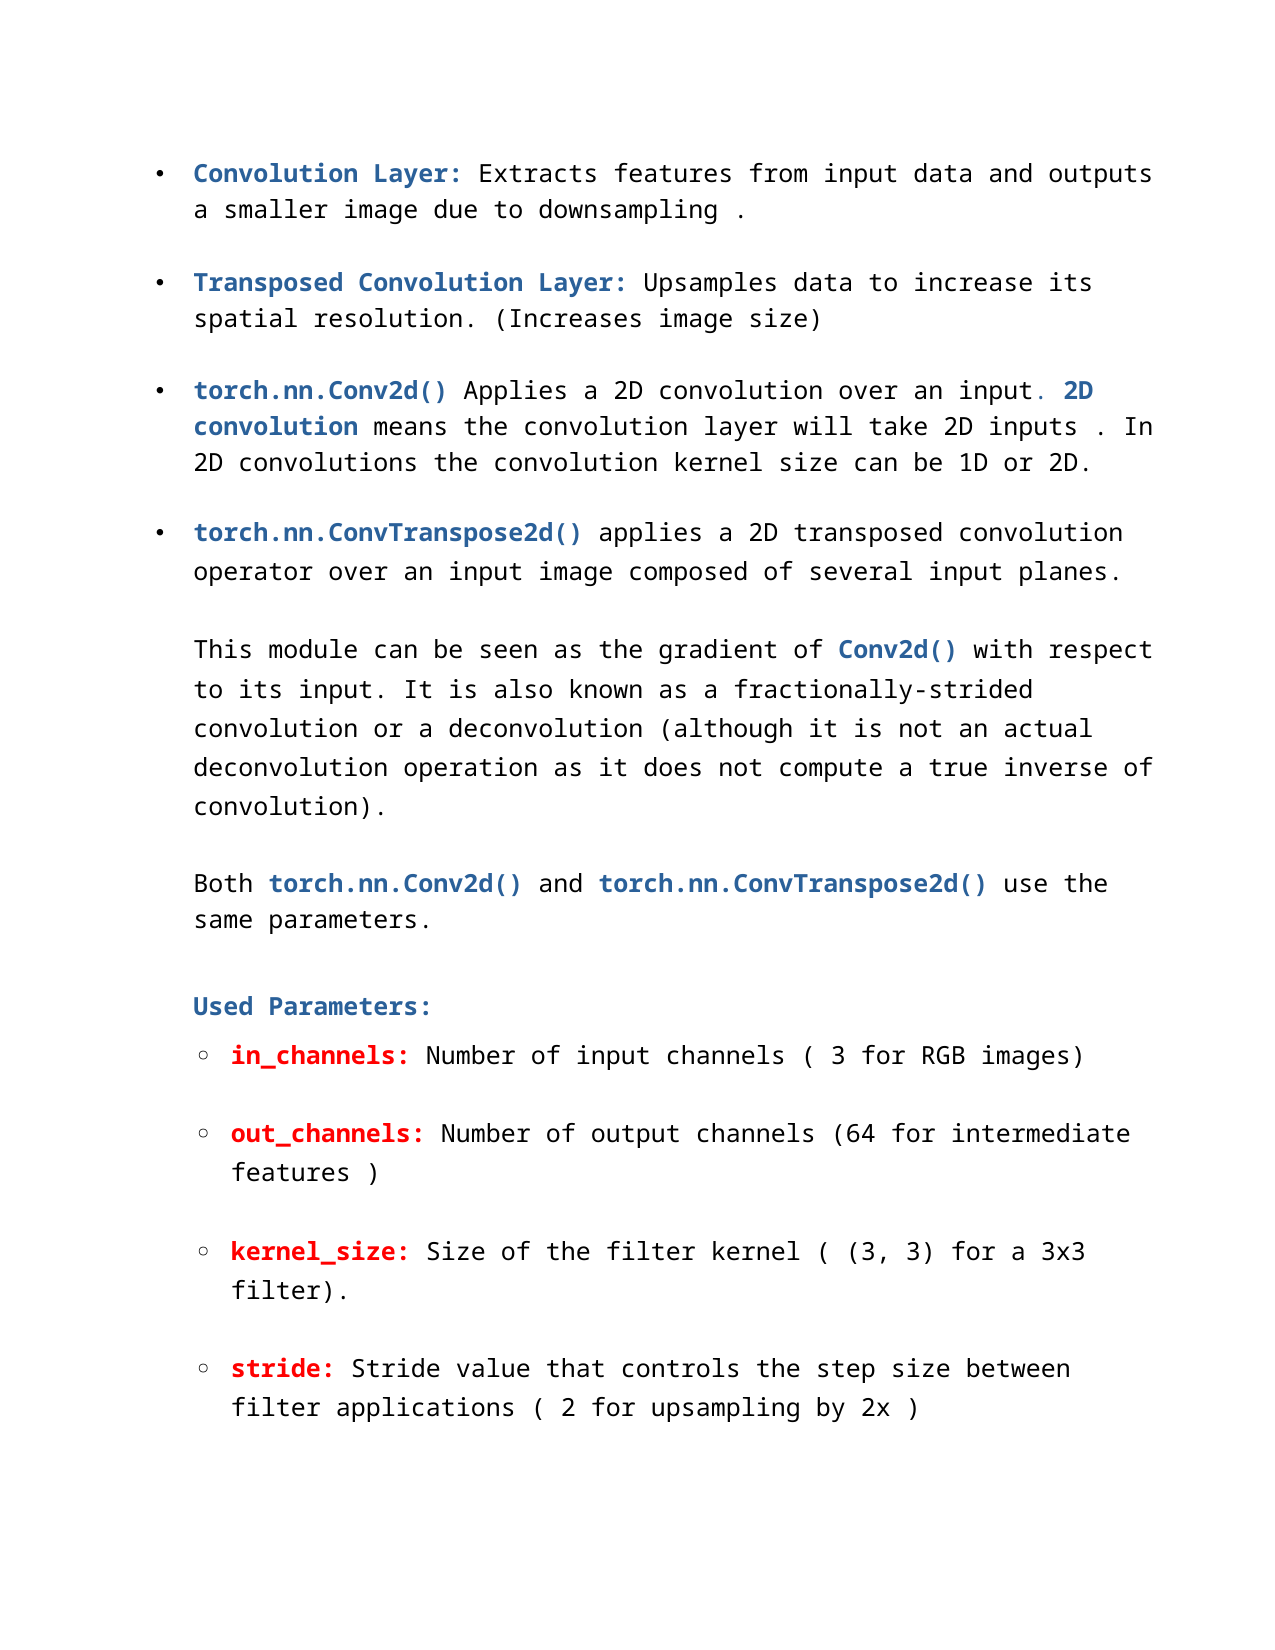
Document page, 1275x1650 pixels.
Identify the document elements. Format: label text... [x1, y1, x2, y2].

list This module can be seen as the gradient of Conv2d() with respect to its input. It is also known as a fractionally-strided convolution or a deconvolution (although it is not an actual deconvolution operation as it does not compute a true inverse of convolution). [156, 632, 1157, 823]
list kernel_size: Size of the filter kernel ( (3, 3) for a 3x3 filter). [193, 1233, 1157, 1306]
list Used Parameters: [156, 987, 1157, 1023]
list out_channels: Number of output channels (64 for intermediate features ) [193, 1116, 1157, 1189]
list Transposed Convolution Layer: Upsamples data to increase its spatial resolution. (Increases image size) [156, 262, 1157, 334]
list Both torch.nn.Conv2d() and torch.nn.ConvTranspose2d() use the same parameters. [156, 864, 1157, 936]
list torch.nn.Conv2d() Applies a 2D convolution over an input. 2D convolution means the convolution layer will take 2D inputs . In 2D convolutions the convolution kernel size can be 1D or 2D. [156, 370, 1157, 478]
list torch.nn.ConvTranspose2d() applies a 2D transposed convolution operator over an input image composed of several input planes. [156, 514, 1157, 588]
list stride: Stride value that controls the step size between filter applications ( 2 for upsampling by 2x ) [193, 1351, 1157, 1424]
list in_channels: Number of input channels ( 3 for RGB images) [193, 1037, 1157, 1071]
list Convolution Layer: Extracts features from input data and outputs a smaller image due to downsampling . [156, 154, 1157, 226]
